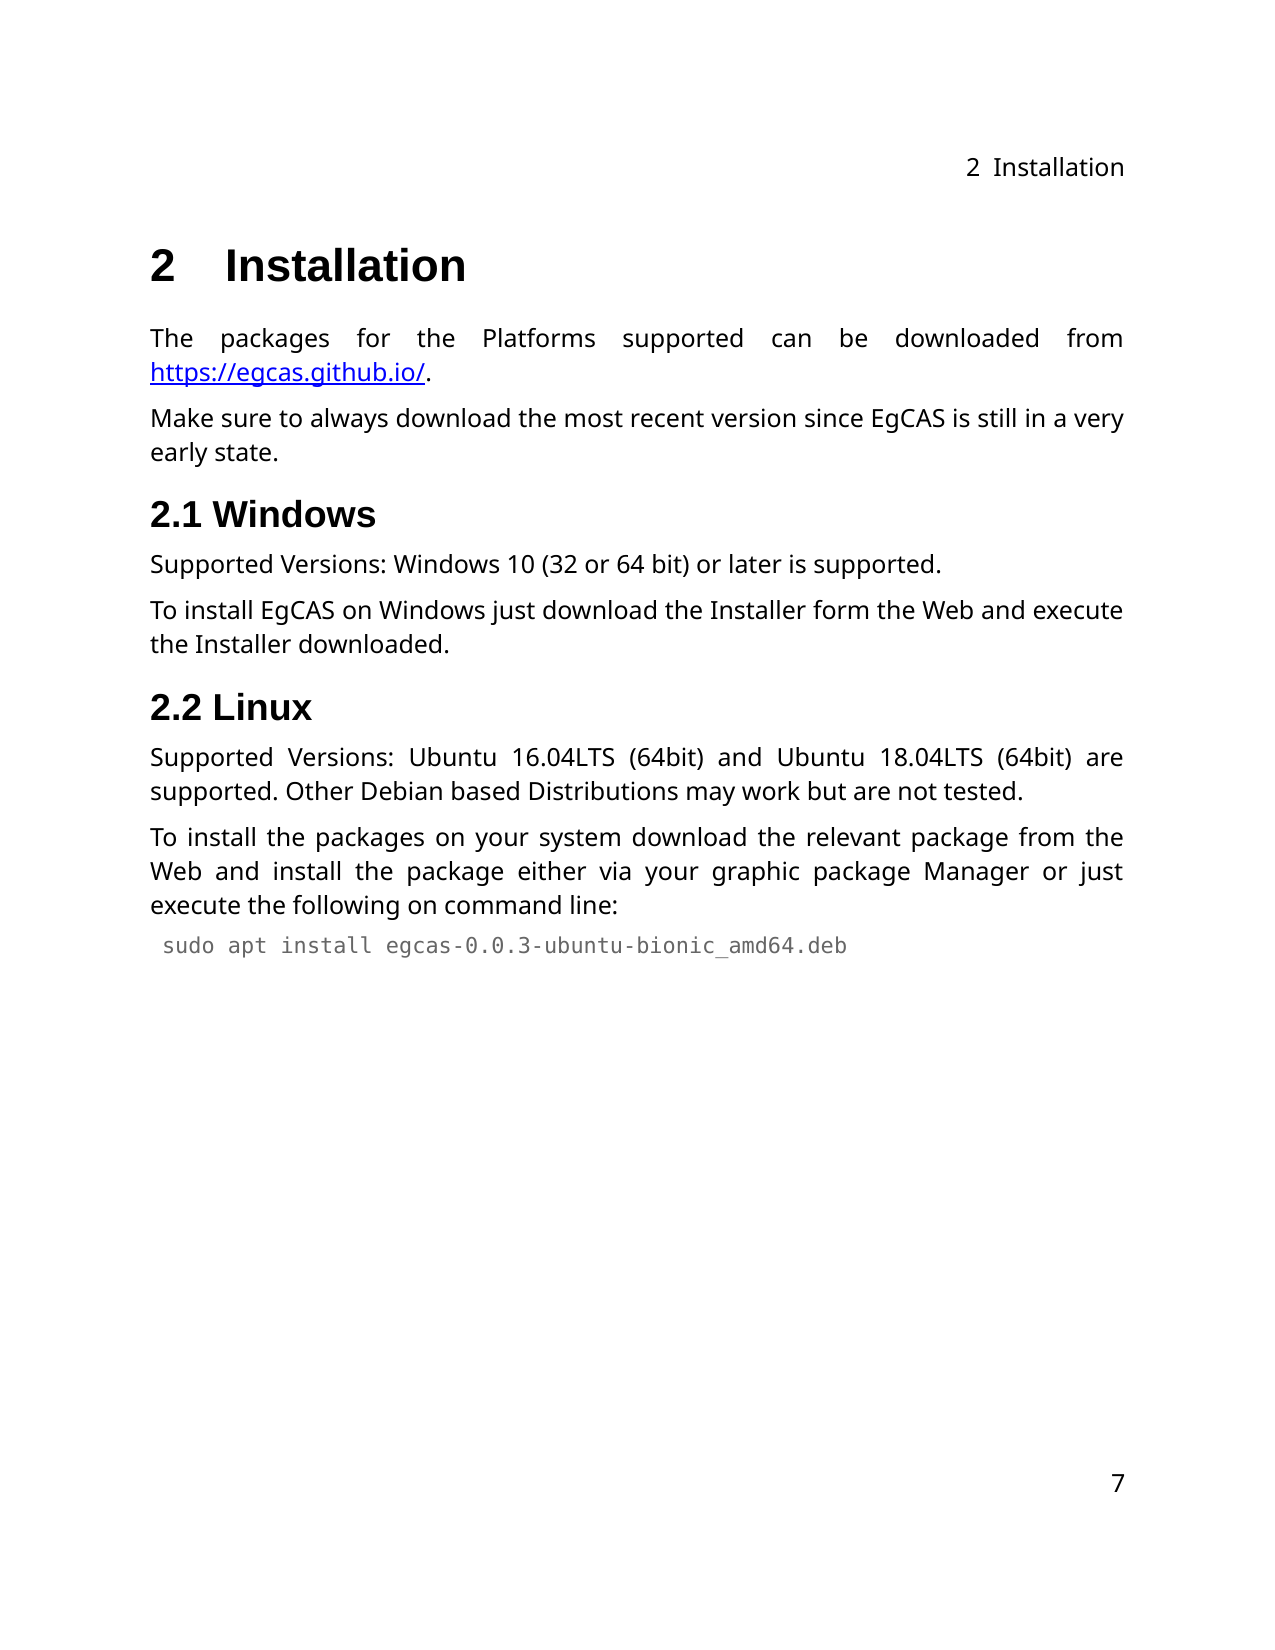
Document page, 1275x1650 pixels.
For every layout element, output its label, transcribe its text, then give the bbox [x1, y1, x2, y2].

text Make sure to always download the most recent version since EgCAS is still in a very early state. [150, 400, 1125, 468]
text sudo apt install egcas-0.0.3-ubuntu-bionic_amd64.deb [162, 933, 1125, 959]
subtitle Linux [150, 685, 1125, 728]
text Supported Versions: Windows 10 (32 or 64 bit) or later is supported. [150, 547, 1125, 581]
text The packages for the Platforms supported can be downloaded from https://egcas.github.io/. [150, 321, 1125, 389]
subtitle Installation [150, 238, 1125, 291]
text To install EgCAS on Windows just download the Installer form the Web and execute the Installer downloaded. [150, 593, 1125, 661]
text Supported Versions: Ubuntu 16.04LTS (64bit) and Ubuntu 18.04LTS (64bit) are supported. Other Debian based Distributions may work but are not tested. [150, 739, 1125, 808]
text To install the packages on your system download the relevant package from the Web and install the package either via your graphic package Manager or just execute the following on command line: [150, 819, 1125, 922]
subtitle Windows [150, 492, 1125, 535]
